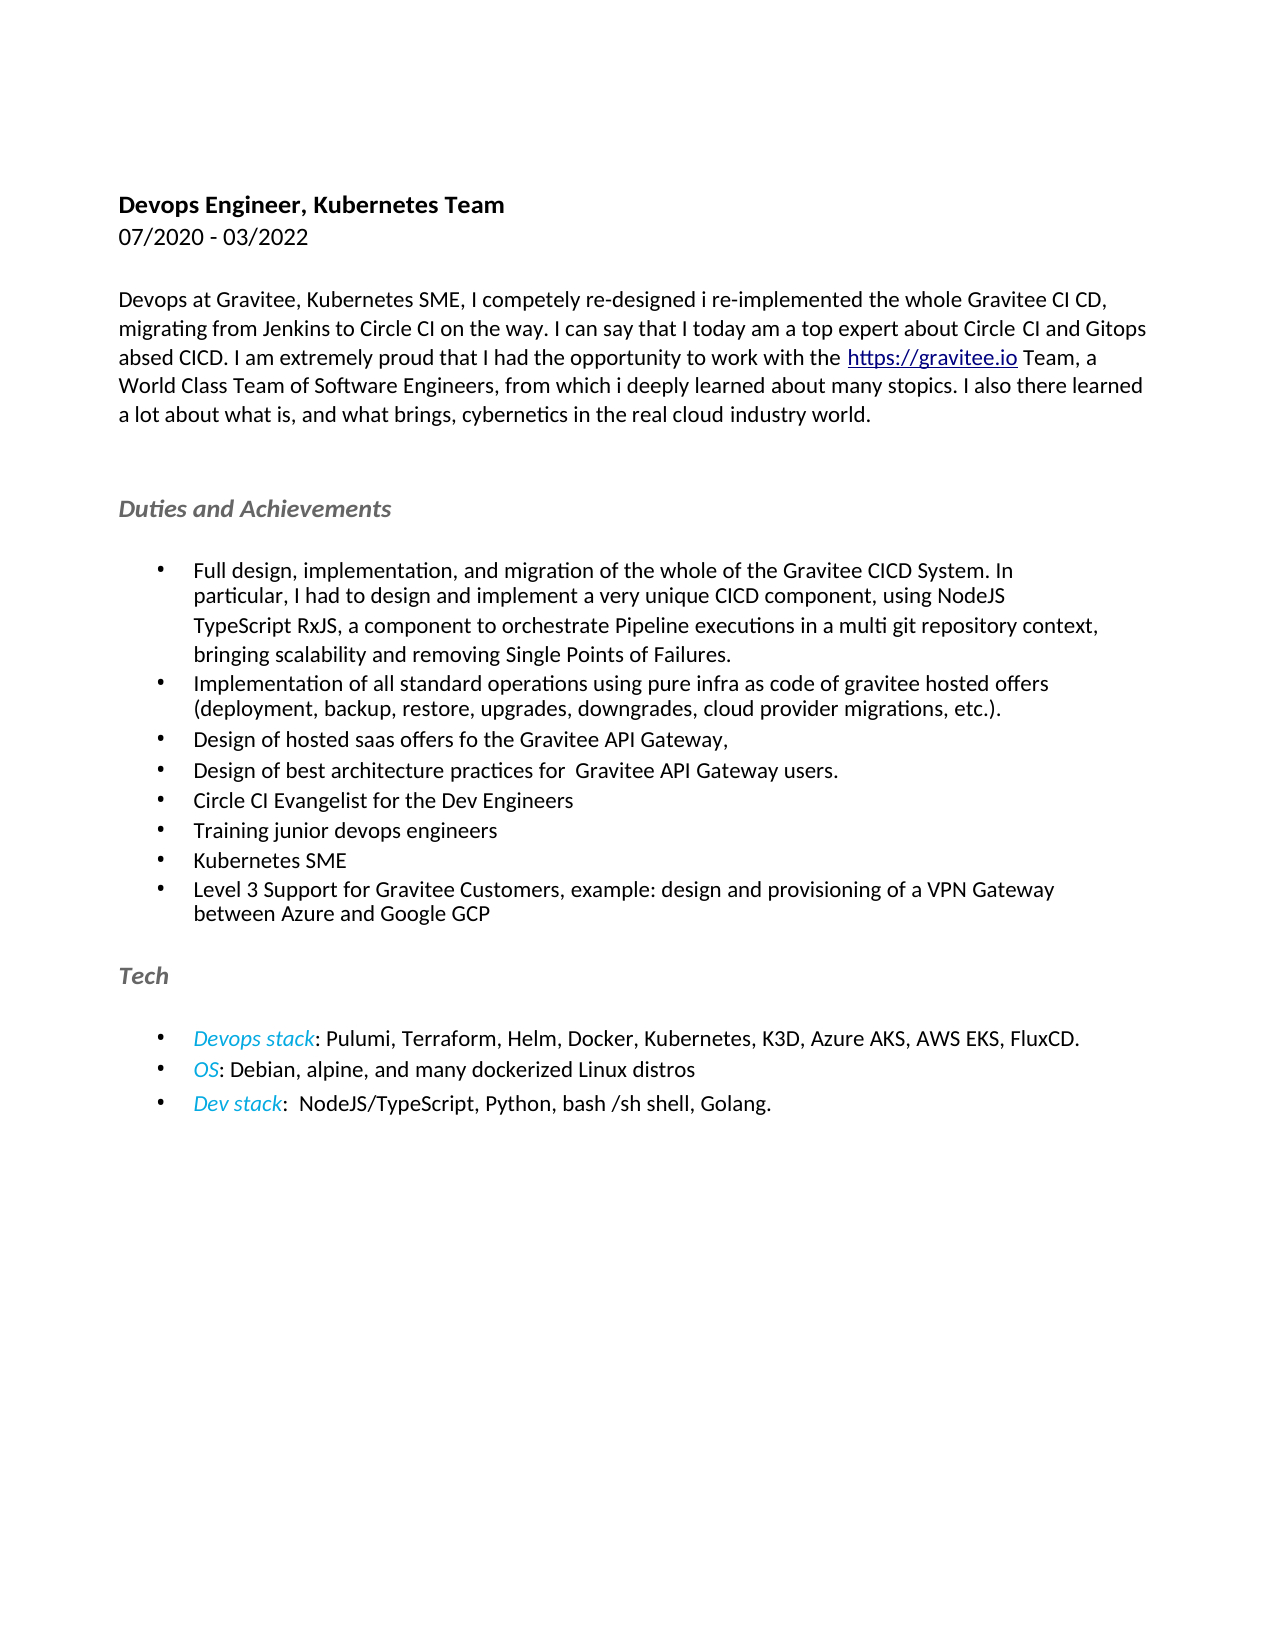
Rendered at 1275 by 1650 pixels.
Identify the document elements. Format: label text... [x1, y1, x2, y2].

list Circle CI Evangelist for the Dev Engineers [156, 784, 1169, 814]
list Level 3 Support for Gravitee Customers, example: design and provisioning of a VPN Gateway between Azure and Google GCP [156, 874, 1140, 928]
list Devops stack: Pulumi, Terraform, Helm, Docker, Kubernetes, K3D, Azure AKS, AWS EKS, FluxCD. [156, 1023, 1128, 1052]
list Implementation of all standard operations using pure infra as code of gravitee hosted offers (deployment, backup, restore, upgrades, downgrades, cloud provider migrations, etc.). [156, 668, 1102, 722]
text Duties and Achievements [118, 493, 1169, 523]
list Design of best architecture practices for Gravitee API Gateway users. [156, 754, 1169, 784]
list Design of hosted saas offers fo the Gravitee API Gateway, [156, 722, 1169, 754]
list Training junior devops engineers [156, 814, 1169, 844]
list OS: Debian, alpine, and many dockerized Linux distros [156, 1052, 1169, 1084]
text Devops at Gravitee, Kubernetes SME, I competely re-designed i re-implemented the whole Gravitee CI CD, migrating from Jenkins to Circle CI on the way. I can say that I today am a top expert about Circle CI and Gitops absed CICD. I am extremely proud that I had the opportunity to work with the https://gravitee.io Team, a World Class Team of Software Engineers, from which i deeply learned about many stopics. I also there learned a lot about what is, and what brings, cybernetics in the real cloud industry world. [118, 285, 1153, 428]
text TypeScript RxJS, a component to orchestrate Pipeline executions in a multi git repository context, bringing scalability and removing Single Points of Failures. [193, 611, 1153, 668]
text Devops Engineer, Kubernetes Team [118, 189, 1169, 220]
list Dev stack: NodeJS/TypeScript, Python, bash /sh shell, Golang. [156, 1084, 1169, 1119]
list Full design, implementation, and migration of the whole of the Gravitee CICD System. In particular, I had to design and implement a very unique CICD component, using NodeJS [156, 555, 1088, 609]
text 07/2020 - 03/2022 [118, 221, 1169, 252]
list Kubernetes SME [156, 844, 1169, 874]
text Tech [118, 960, 1169, 991]
